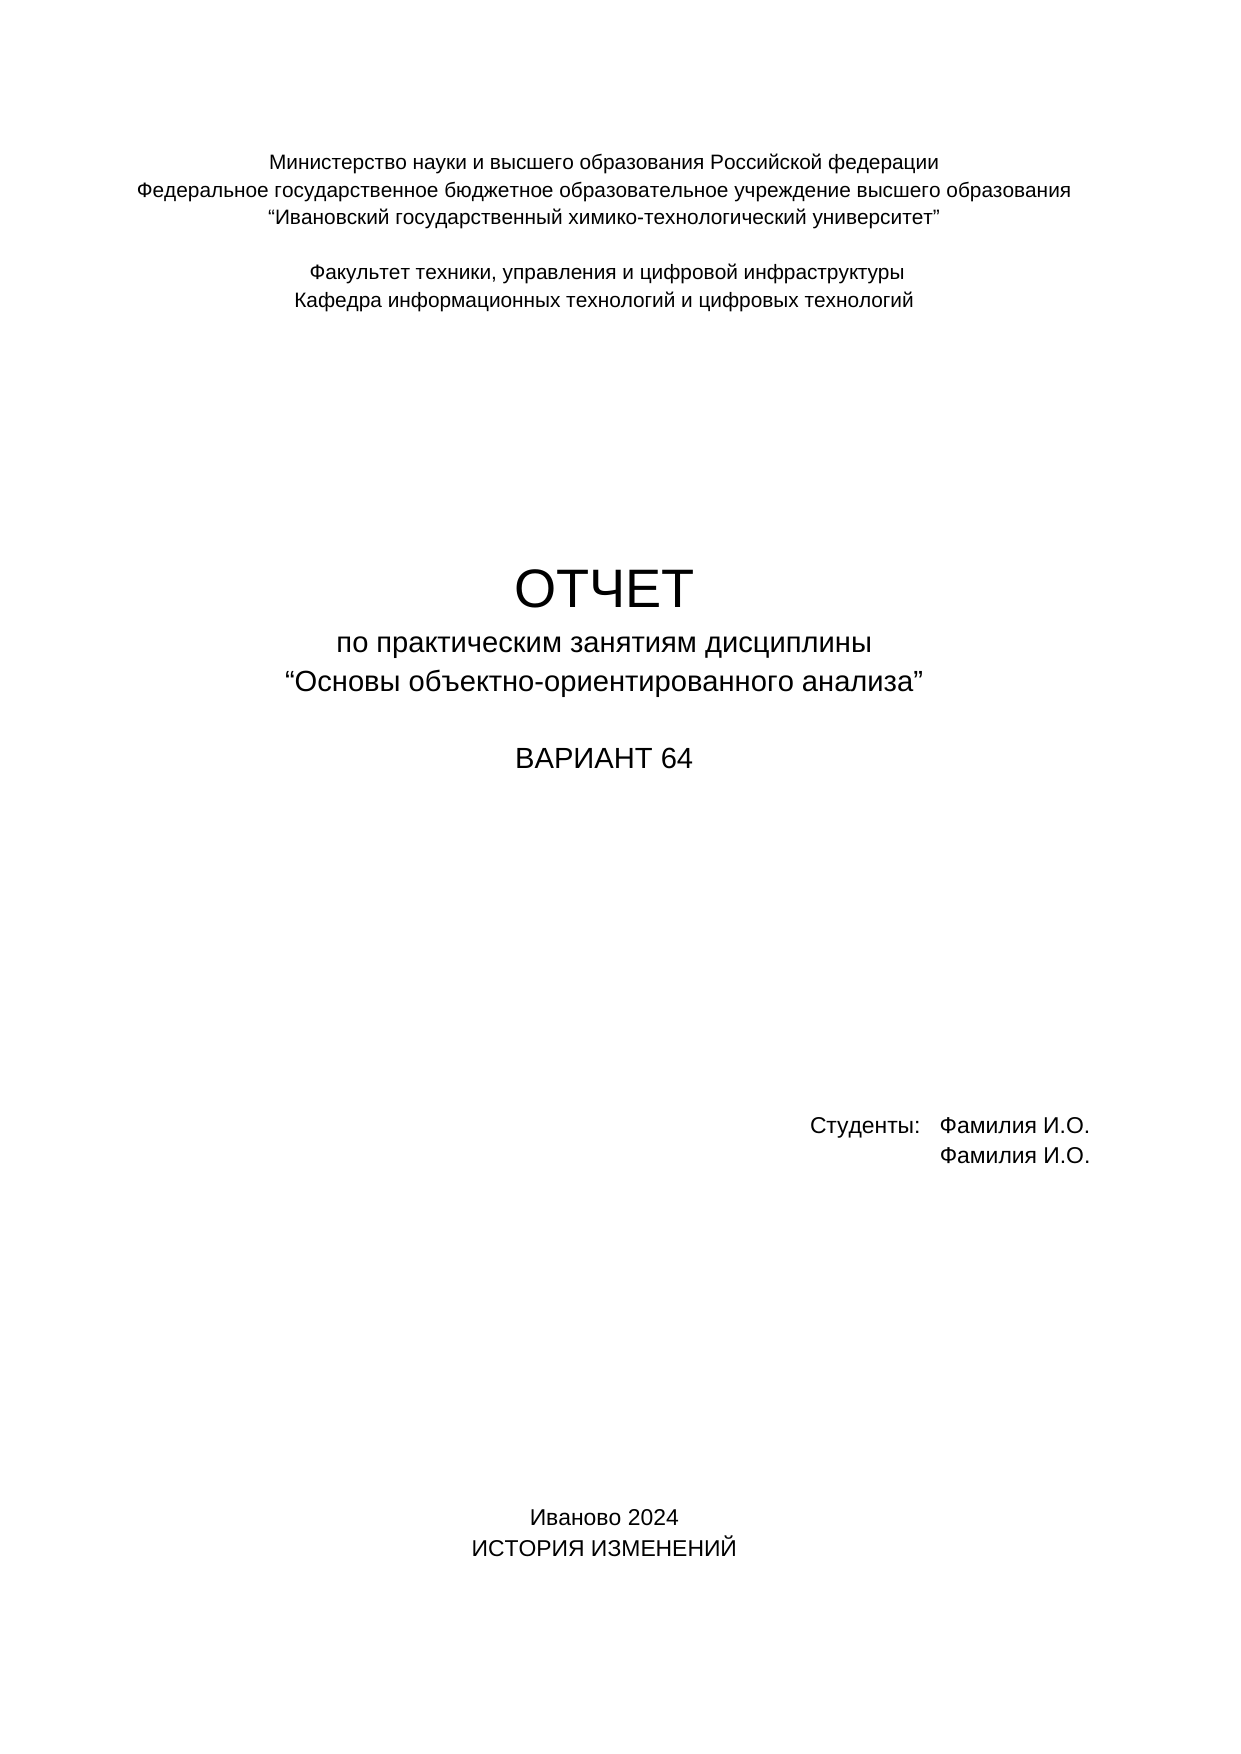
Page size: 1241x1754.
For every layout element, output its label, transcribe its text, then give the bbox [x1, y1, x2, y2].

text Министерство науки и высшего образования Российской федерации [118, 150, 1090, 174]
text Федеральное государственное бюджетное образовательное учреждение высшего образования [118, 177, 1090, 201]
text “Основы объектно-ориентированного анализа” [118, 664, 1090, 697]
text по практическим занятиям дисциплины [118, 625, 1090, 659]
text Студенты: Фамилия И.О. Фамилия И.О. [118, 1112, 1090, 1168]
text Кафедра информационных технологий и цифровых технологий [118, 287, 1090, 311]
text ВАРИАНТ 64 [118, 741, 1090, 774]
text ИСТОРИЯ ИЗМЕНЕНИЙ [118, 1534, 1090, 1561]
text Факультет техники, управления и цифровой инфраструктуры [118, 260, 1090, 284]
text Иваново 2024 [118, 1504, 1090, 1531]
title ОТЧЕТ [118, 557, 1090, 619]
text “Ивановский государственный химико-технологический университет” [118, 205, 1090, 229]
